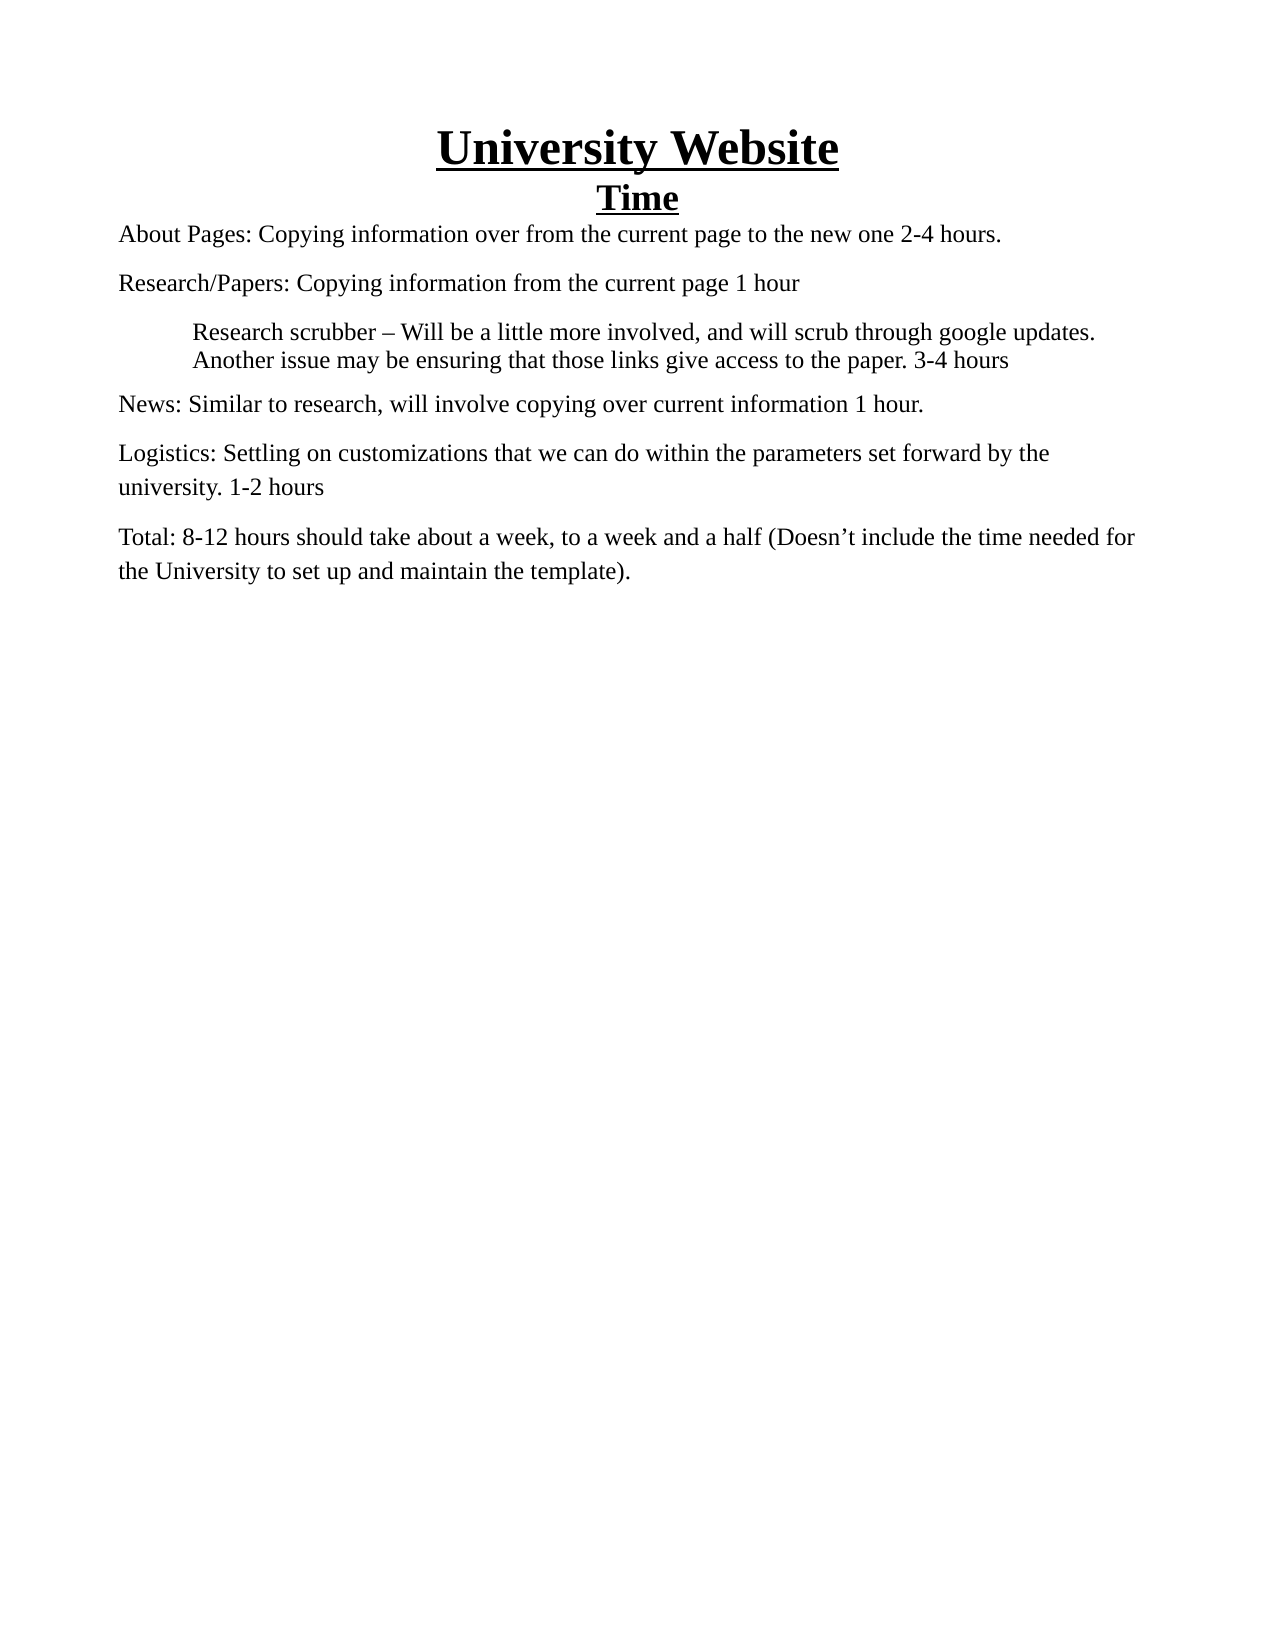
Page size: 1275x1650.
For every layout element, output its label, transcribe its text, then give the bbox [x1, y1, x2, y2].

text Research/Papers: Copying information from the current page 1 hour [118, 268, 1157, 297]
text University Website [118, 118, 1157, 176]
text News: Similar to research, will involve copying over current information 1 hour. [118, 389, 1157, 418]
text About Pages: Copying information over from the current page to the new one 2-4 hours. [118, 219, 1157, 247]
text Time [118, 176, 1157, 219]
text Research scrubber – Will be a little more involved, and will scrub through google updates. Another issue may be ensuring that those links give access to the paper. 3-4 hours [192, 317, 1157, 374]
text Total: 8-12 hours should take about a week, to a week and a half (Doesn’t include the time needed for the University to set up and maintain the template). [118, 522, 1157, 585]
text Logistics: Settling on customizations that we can do within the parameters set forward by the university. 1-2 hours [118, 438, 1157, 501]
